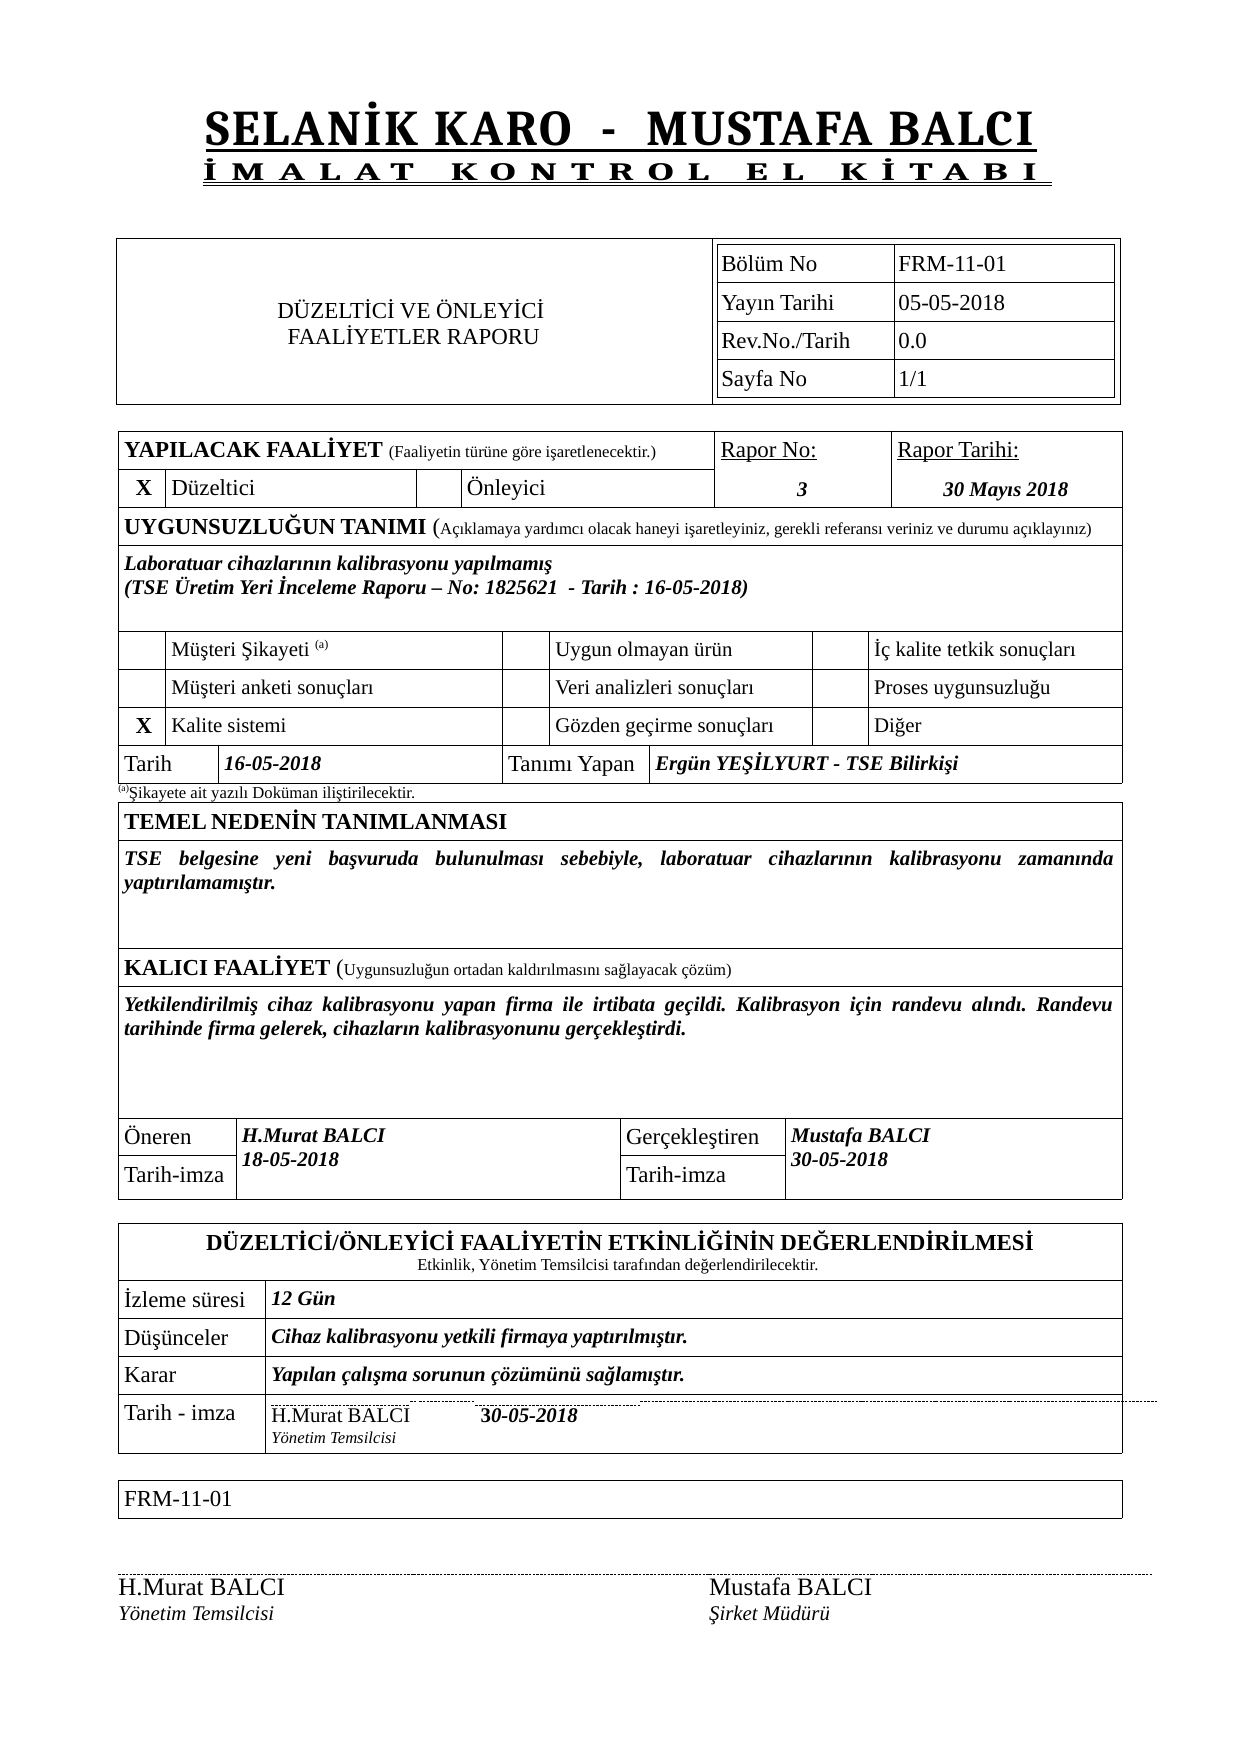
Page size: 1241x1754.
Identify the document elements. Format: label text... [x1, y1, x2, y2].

table_header Rapor Tarihi: 30 Mayıs 2018 [892, 432, 1122, 507]
table_header YAPILACAK FAALİYET (Faaliyetin türüne göre işaretlenecektir.) [119, 432, 714, 468]
table_cell Laboratuar cihazlarının kalibrasyonu yapılmamış (TSE Üretim Yeri İnceleme Raporu – No: 1825621 - Tarih : 16-05-2018) [119, 546, 1122, 631]
table_cell [503, 708, 549, 744]
table_cell Öneren [119, 1119, 236, 1155]
text (a)Şikayete ait yazılı Doküman iliştirilecektir. [118, 784, 1122, 802]
table_cell 0.0 [895, 322, 1114, 359]
table_cell Müşteri Şikayeti (a) [166, 632, 502, 669]
table_cell UYGUNSUZLUĞUN TANIMI (Açıklamaya yardımcı olacak haneyi işaretleyiniz, gerekli referansı veriniz ve durumu açıklayınız) [119, 508, 1122, 545]
table_header FRM-11-01 [895, 245, 1114, 282]
table_cell 1/1 [895, 360, 1114, 397]
table_cell İç kalite tetkik sonuçları [869, 632, 1122, 669]
table_cell Diğer [869, 708, 1122, 744]
table_cell Karar [119, 1357, 265, 1393]
table_cell Müşteri anketi sonuçları [166, 670, 502, 707]
table_cell Cihaz kalibrasyonu yetkili firmaya yaptırılmıştır. [266, 1319, 1122, 1356]
table_cell [119, 670, 165, 707]
table_cell H.Murat BALCI 30-05-2018 Yönetim Temsilcisi [266, 1395, 1122, 1453]
table_cell Kalite sistemi [166, 708, 502, 744]
table_cell İzleme süresi [119, 1281, 265, 1318]
table_header Tarih [119, 746, 218, 783]
table_header 16-05-2018 [219, 746, 502, 783]
table_cell Önleyici [462, 470, 714, 507]
table_header DÜZELTİCİ/ÖNLEYİCİ FAALİYETİN ETKİNLİĞİNİN DEĞERLENDİRİLMESİ Etkinlik, Yönetim Temsilcisi tarafından değerlendirilecektir. [119, 1224, 1122, 1280]
table_cell Yetkilendirilmiş cihaz kalibrasyonu yapan firma ile irtibata geçildi. Kalibrasyon için randevu alındı. Randevu tarihinde firma gelerek, cihazların kalibrasyonunu gerçekleştirdi. [119, 987, 1122, 1117]
table_cell TSE belgesine yeni başvuruda bulunulması sebebiyle, laboratuar cihazlarının kalibrasyonu zamanında yaptırılamamıştır. [119, 841, 1122, 948]
table_cell Sayfa No [718, 360, 894, 397]
table_header Tanımı Yapan [503, 746, 649, 783]
table_cell Gözden geçirme sonuçları [550, 708, 812, 744]
table_cell 05-05-2018 [895, 283, 1114, 321]
table_header DÜZELTİCİ VE ÖNLEYİCİ FAALİYETLER RAPORU [117, 239, 712, 404]
table_cell Tarih - imza [119, 1395, 265, 1453]
table_cell [119, 632, 165, 669]
table_cell [813, 632, 868, 669]
table_cell [417, 470, 461, 507]
table_cell [813, 708, 868, 744]
table_cell H.Murat BALCI 18-05-2018 [237, 1119, 620, 1198]
table_cell Rev.No./Tarih [718, 322, 894, 359]
table_cell Gerçekleştiren [621, 1119, 785, 1155]
table_cell [503, 670, 549, 707]
table_cell Yapılan çalışma sorunun çözümünü sağlamıştır. [266, 1357, 1122, 1393]
table_header Ergün YEŞİLYURT - TSE Bilirkişi [650, 746, 1122, 783]
table_cell Proses uygunsuzluğu [869, 670, 1122, 707]
table_header [713, 239, 1120, 404]
table_header Rapor No: 3 [715, 432, 891, 507]
table_header TEMEL NEDENİN TANIMLANMASI [119, 803, 1122, 840]
table_header FRM-11-01 [119, 1481, 1122, 1517]
table_cell Mustafa BALCI 30-05-2018 [786, 1119, 1122, 1198]
table_cell X [119, 470, 165, 507]
table_cell [503, 632, 549, 669]
table_cell [813, 670, 868, 707]
table_cell Düzeltici [166, 470, 416, 507]
table_cell Yayın Tarihi [718, 283, 894, 321]
table_header Bölüm No [718, 245, 894, 282]
table_cell Düşünceler [119, 1319, 265, 1356]
table_cell X [119, 708, 165, 744]
table_cell Uygun olmayan ürün [550, 632, 812, 669]
table_cell Veri analizleri sonuçları [550, 670, 812, 707]
table_cell 12 Gün [266, 1281, 1122, 1318]
table_header KALICI FAALİYET (Uygunsuzluğun ortadan kaldırılmasını sağlayacak çözüm) [119, 949, 1122, 986]
table_cell Tarih-imza [621, 1156, 785, 1198]
table_cell Tarih-imza [119, 1156, 236, 1198]
